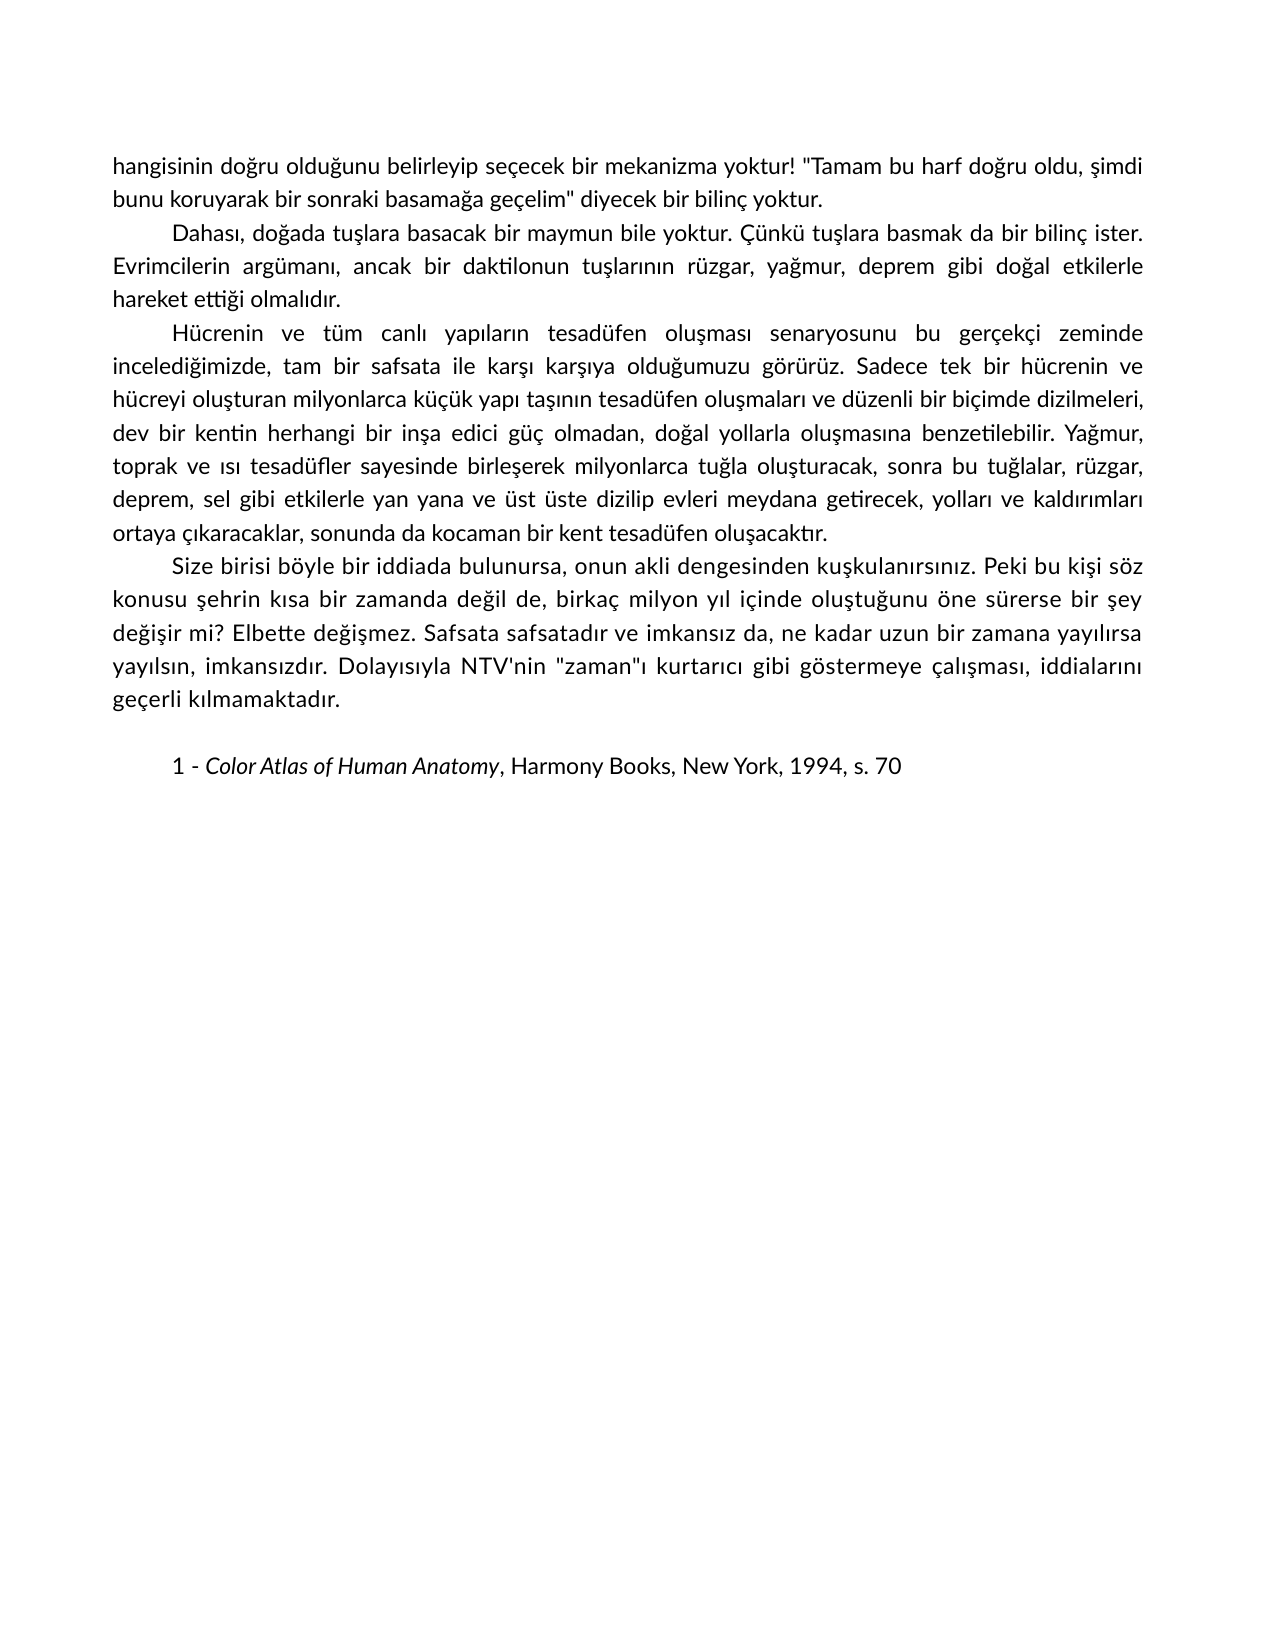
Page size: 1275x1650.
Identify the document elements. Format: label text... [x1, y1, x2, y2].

text Size birisi böyle bir iddiada bulunursa, onun akli dengesinden kuşkulanırsınız. Peki bu kişi söz konusu şehrin kısa bir zamanda değil de, birkaç milyon yıl içinde oluştuğunu öne sürerse bir şey değişir mi? Elbette değişmez. Safsata safsatadır ve imkansız da, ne kadar uzun bir zamana yayılırsa yayılsın, imkansızdır. Dolayısıyla NTV'nin "zaman"ı kurtarıcı gibi göstermeye çalışması, iddialarını geçerli kılmamaktadır. [112, 548, 1145, 714]
text 1 - Color Atlas of Human Anatomy, Harmony Books, New York, 1994, s. 70 [112, 748, 1145, 781]
text Dahası, doğada tuşlara basacak bir maymun bile yoktur. Çünkü tuşlara basmak da bir bilinç ister. Evrimcilerin argümanı, ancak bir daktilonun tuşlarının rüzgar, yağmur, deprem gibi doğal etkilerle hareket ettiği olmalıdır. [112, 214, 1145, 314]
text hangisinin doğru olduğunu belirleyip seçecek bir mekanizma yoktur! "Tamam bu harf doğru oldu, şimdi bunu koruyarak bir sonraki basamağa geçelim" diyecek bir bilinç yoktur. [112, 148, 1145, 214]
text Hücrenin ve tüm canlı yapıların tesadüfen oluşması senaryosunu bu gerçekçi zeminde incelediğimizde, tam bir safsata ile karşı karşıya olduğumuzu görürüz. Sadece tek bir hücrenin ve hücreyi oluşturan milyonlarca küçük yapı taşının tesadüfen oluşmaları ve düzenli bir biçimde dizilmeleri, dev bir kentin herhangi bir inşa edici güç olmadan, doğal yollarla oluşmasına benzetilebilir. Yağmur, toprak ve ısı tesadüfler sayesinde birleşerek milyonlarca tuğla oluşturacak, sonra bu tuğlalar, rüzgar, deprem, sel gibi etkilerle yan yana ve üst üste dizilip evleri meydana getirecek, yolları ve kaldırımları ortaya çıkaracaklar, sonunda da kocaman bir kent tesadüfen oluşacaktır. [112, 314, 1145, 548]
